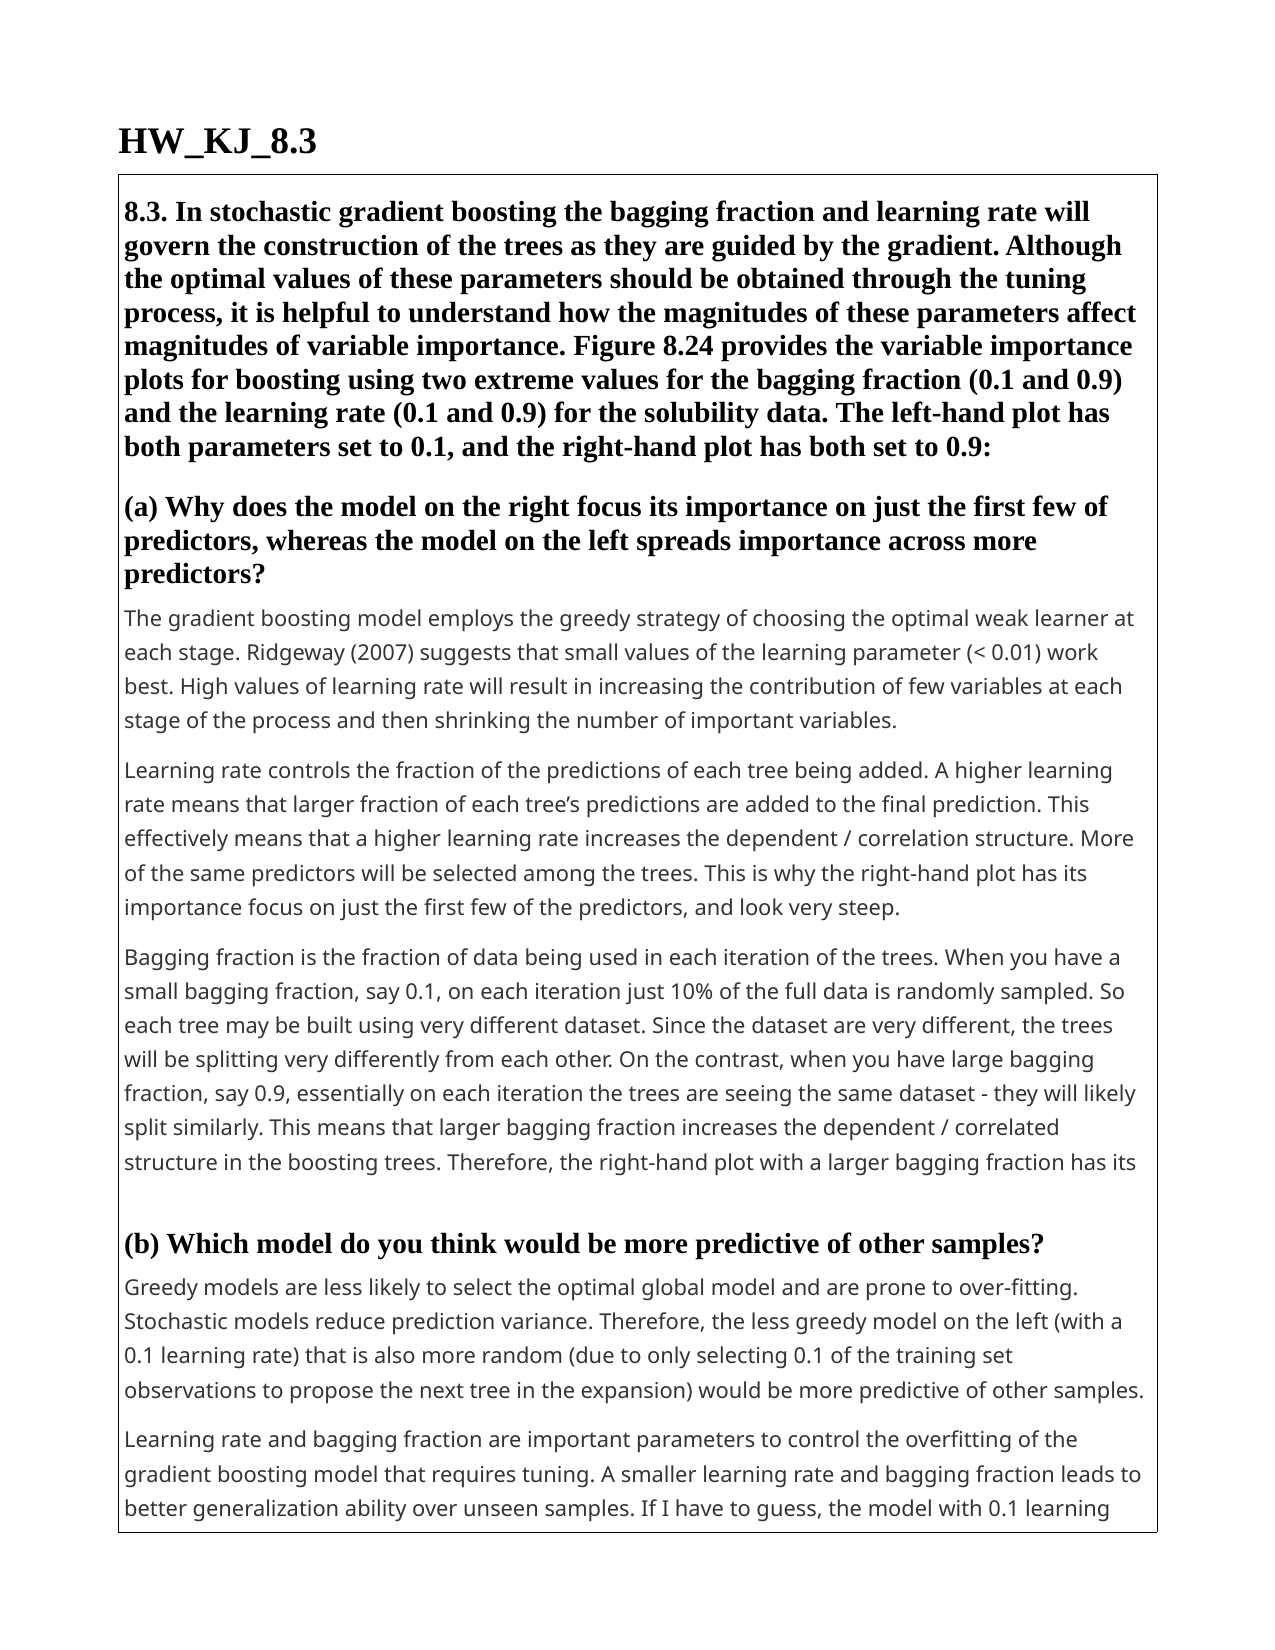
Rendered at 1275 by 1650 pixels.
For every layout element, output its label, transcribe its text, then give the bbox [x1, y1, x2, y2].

subtitle HW_KJ_8.3 [118, 118, 1157, 161]
table_header 8.3. In stochastic gradient boosting the bagging fraction and learning rate will govern the construction of the trees as they are guided by the gradient. Although the optimal values of these parameters should be obtained through the tuning process, it is helpful to understand how the magnitudes of these parameters affect magnitudes of variable importance. Figure 8.24 provides the variable importance plots for boosting using two extreme values for the bagging fraction (0.1 and 0.9) and the learning rate (0.1 and 0.9) for the solubility data. The left-hand plot has both parameters set to 0.1, and the right-hand plot has both set to 0.9: (a) Why does the model on the right focus its importance on just the first few of predictors, whereas the model on the left spreads importance across more predictors? The gradient boosting model employs the greedy strategy of choosing the optimal weak learner at each stage. Ridgeway (2007) suggests that small values of the learning parameter (< 0.01) work best. High values of learning rate will result in increasing the contribution of few variables at each stage of the process and then shrinking the number of important variables. Learning rate controls the fraction of the predictions of each tree being added. A higher learning rate means that larger fraction of each tree’s predictions are added to the final prediction. This effectively means that a higher learning rate increases the dependent / correlation structure. More of the same predictors will be selected among the trees. This is why the right-hand plot has its importance focus on just the first few of the predictors, and look very steep. Bagging fraction is the fraction of data being used in each iteration of the trees. When you have a small bagging fraction, say 0.1, on each iteration just 10% of the full data is randomly sampled. So each tree may be built using very different dataset. Since the dataset are very different, the trees will be splitting very differently from each other. On the contrast, when you have large bagging fraction, say 0.9, essentially on each iteration the trees are seeing the same dataset - they will likely split similarly. This means that larger bagging fraction increases the dependent / correlated structure in the boosting trees. Therefore, the right-hand plot with a larger bagging fraction has its importance focus on just the first few of the predictors. (b) Which model do you think would be more predictive of other samples? Greedy models are less likely to select the optimal global model and are prone to over-fitting. Stochastic models reduce prediction variance. Therefore, the less greedy model on the left (with a 0.1 learning rate) that is also more random (due to only selecting 0.1 of the training set observations to propose the next tree in the expansion) would be more predictive of other samples. Learning rate and bagging fraction are important parameters to control the overfitting of the gradient boosting model that requires tuning. A smaller learning rate and bagging fraction leads to better generalization ability over unseen samples. If I have to guess, the model with 0.1 learning rate and bagging fraction will be more predictive of out of bag samples. However, since this invovles a trade off between bias-variance, I can only confirm using cross validation or a test set. (c) How would increasing interaction depth affect the slope of predictor importance for either model in Fig. 8.24 The author comment stated that the larger value of shrinkage has an impact on reducting RMSE for all choises of tree depth and number of trees. Figure 8.20 presents the cross-validated RMSE results for boosted trees across tuning parameters of tree depth (1–7), number of trees (100–1,000), and shrinkage (0.01 or 0.1); the bagging fraction in this illustration was fixed at 0.5. When examining this figure, the larger value of shrinkage (right-hand plot) has an impact on reducing RMSE for all choices of tree depth and number of trees. Also, RMSE decreases as tree depth increases when shrinkage is 0.01. The same pattern holds true for RMSE when shrinkage is 0.1 and the number of trees is less than 300. Using the one-standard-error rule, the optimal boosted tree has depth 3 with 400 trees and shrinkage of 0.1. [119, 175, 1157, 1532]
